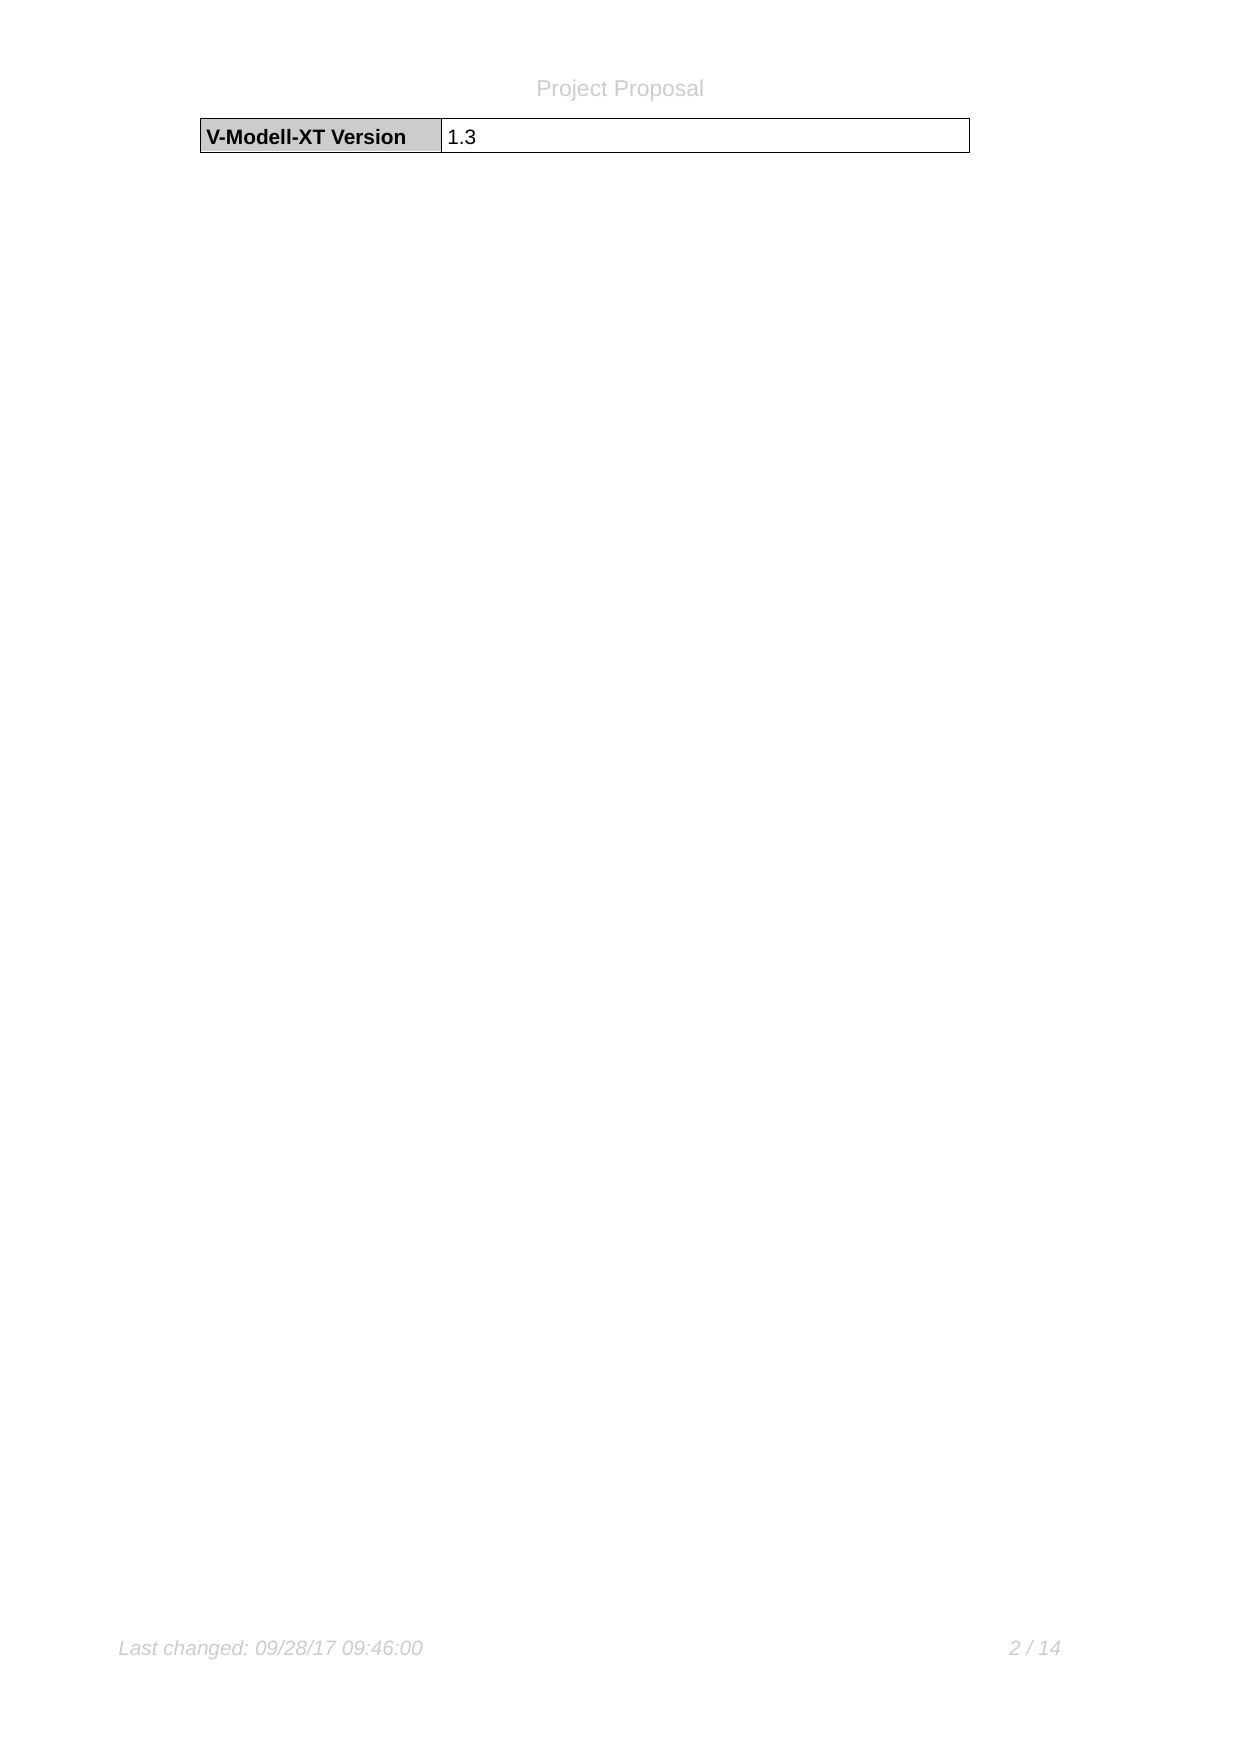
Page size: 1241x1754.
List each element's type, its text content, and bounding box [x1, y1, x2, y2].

table_cell V-Modell-XT Version [201, 119, 441, 151]
table_cell 1.3 [442, 119, 969, 151]
